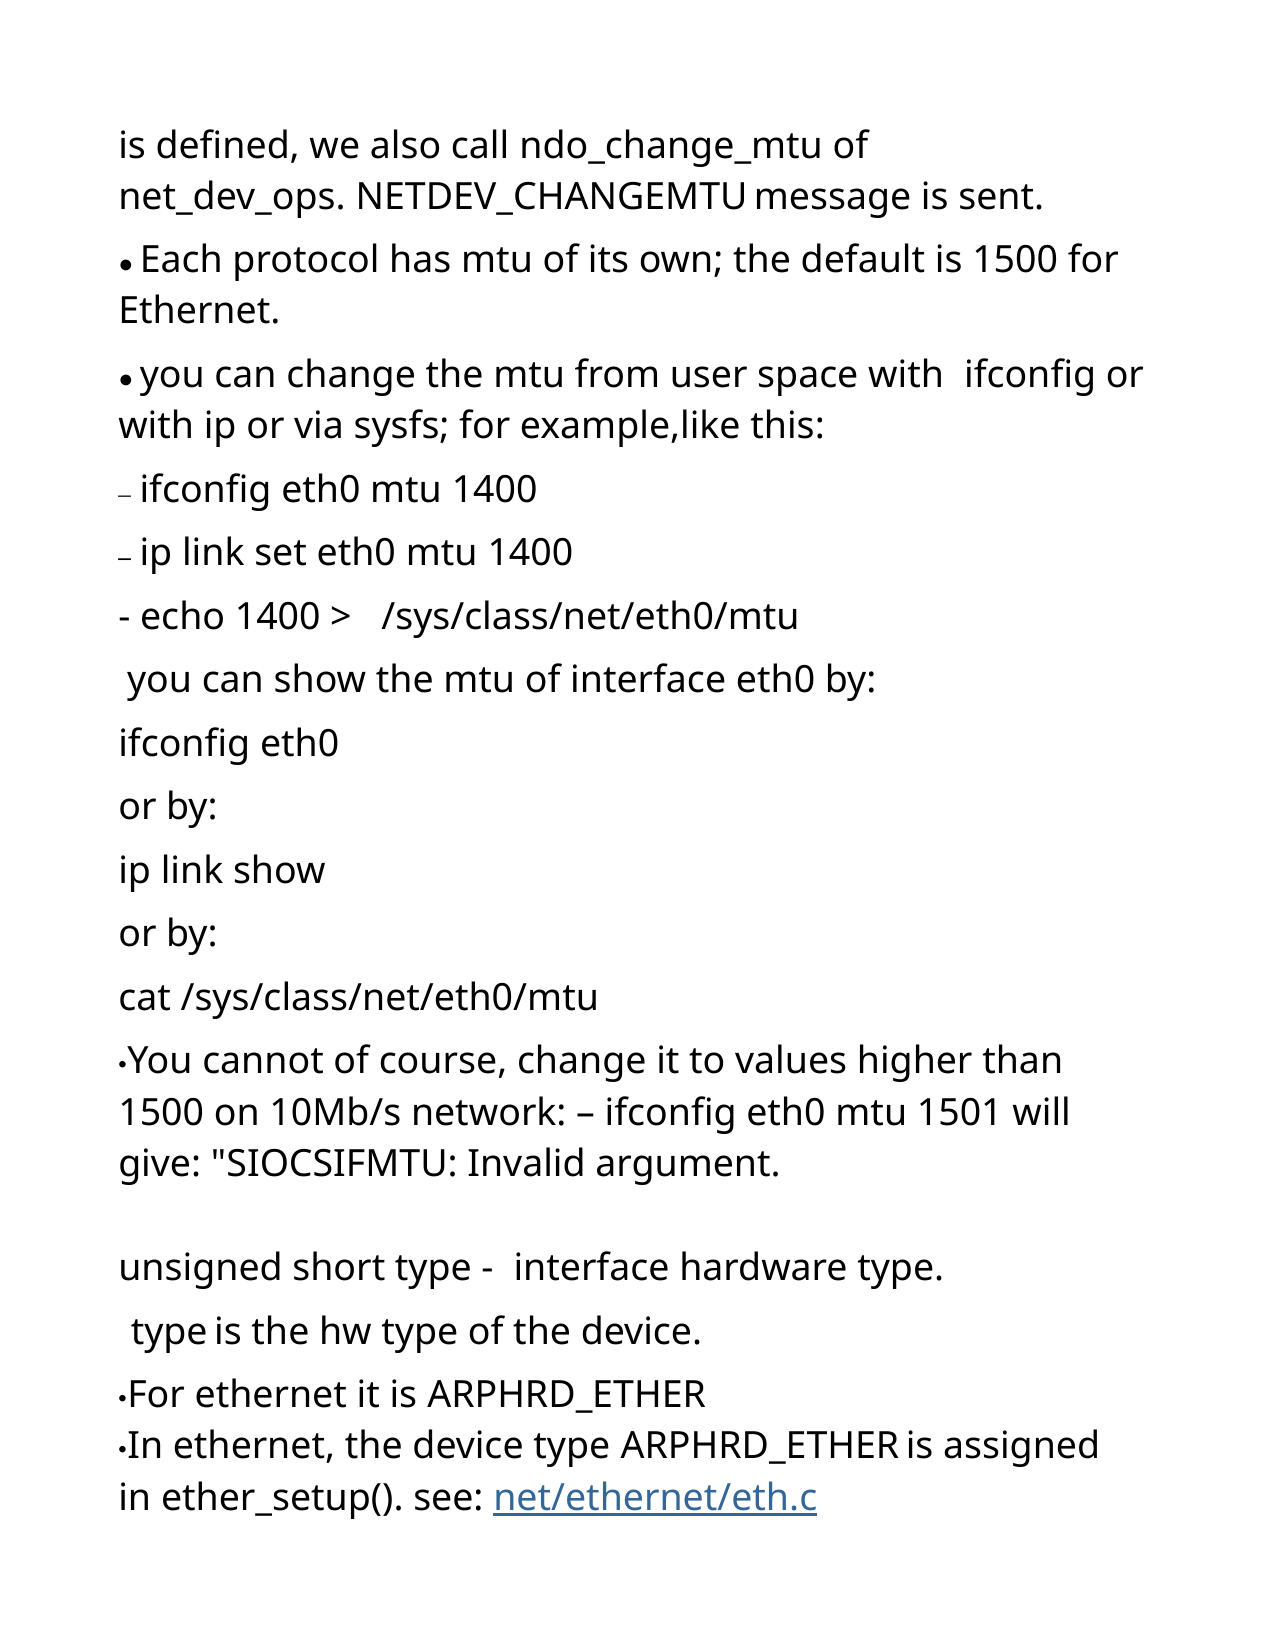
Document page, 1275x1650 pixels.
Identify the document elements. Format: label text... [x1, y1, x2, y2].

list In ethernet, the device type ARPHRD_ETHER is assigned in ether_setup(). see: net/ethernet/eth.c [118, 1419, 1157, 1521]
text or by: [118, 779, 1157, 831]
list For ethernet it is ARPHRD_ETHER [118, 1368, 1157, 1419]
text type is the hw type of the device. [118, 1304, 1157, 1355]
text – ifconfig eth0 mtu 1400 [118, 462, 1157, 513]
text - echo 1400 > /sys/class/net/eth0/mtu [118, 589, 1157, 640]
text you can show the mtu of interface eth0 by: [118, 652, 1157, 703]
text cat /sys/class/net/eth0/mtu [118, 970, 1157, 1021]
list You cannot of course, change it to values higher than 1500 on 10Mb/s network: – ifconfig eth0 mtu 1501 will give: "SIOCSIFMTU: Invalid argument. [118, 1034, 1157, 1187]
text ip link show [118, 843, 1157, 894]
text – ip link set eth0 mtu 1400 [118, 525, 1157, 576]
list is defined, we also call ndo_change_mtu of net_dev_ops. NETDEV_CHANGEMTU message is sent. [118, 118, 1157, 220]
text unsigned short type - interface hardware type. [118, 1241, 1157, 1292]
text or by: [118, 907, 1157, 958]
text ifconfig eth0 [118, 716, 1157, 767]
text ● you can change the mtu from user space with ifconfig or with ip or via sysfs; for example,like this: [118, 347, 1157, 449]
text ● Each protocol has mtu of its own; the default is 1500 for Ethernet. [118, 233, 1157, 335]
